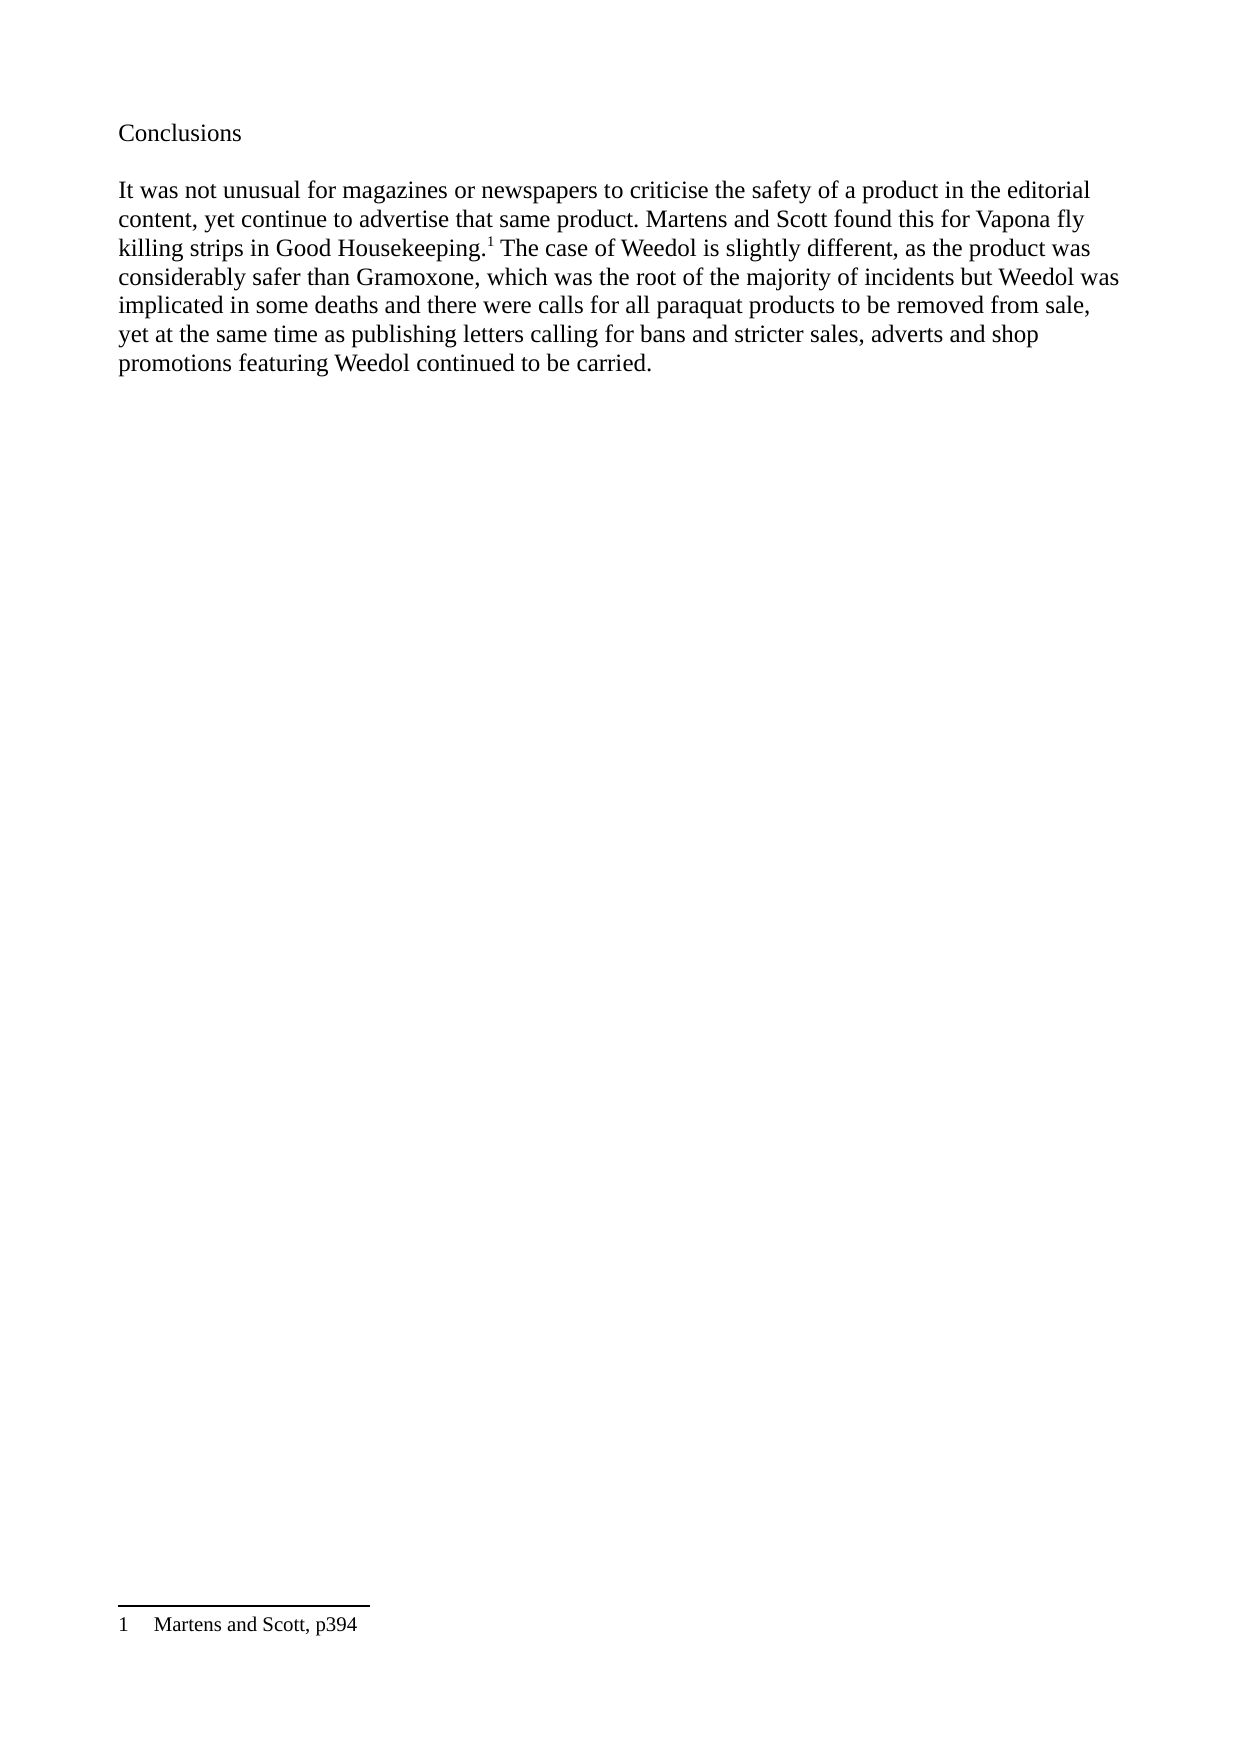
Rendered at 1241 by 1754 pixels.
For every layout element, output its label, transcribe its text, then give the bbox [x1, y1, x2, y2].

text Martens and Scott, p394 [118, 1612, 1122, 1636]
text Conclusions [118, 118, 1122, 147]
text It was not unusual for magazines or newspapers to criticise the safety of a product in the editorial content, yet continue to advertise that same product. Martens and Scott found this for Vapona fly killing strips in Good Housekeeping. The case of Weedol is slightly different, as the product was considerably safer than Gramoxone, which was the root of the majority of incidents but Weedol was implicated in some deaths and there were calls for all paraquat products to be removed from sale, yet at the same time as publishing letters calling for bans and stricter sales, adverts and shop promotions featuring Weedol continued to be carried. [118, 176, 1122, 377]
